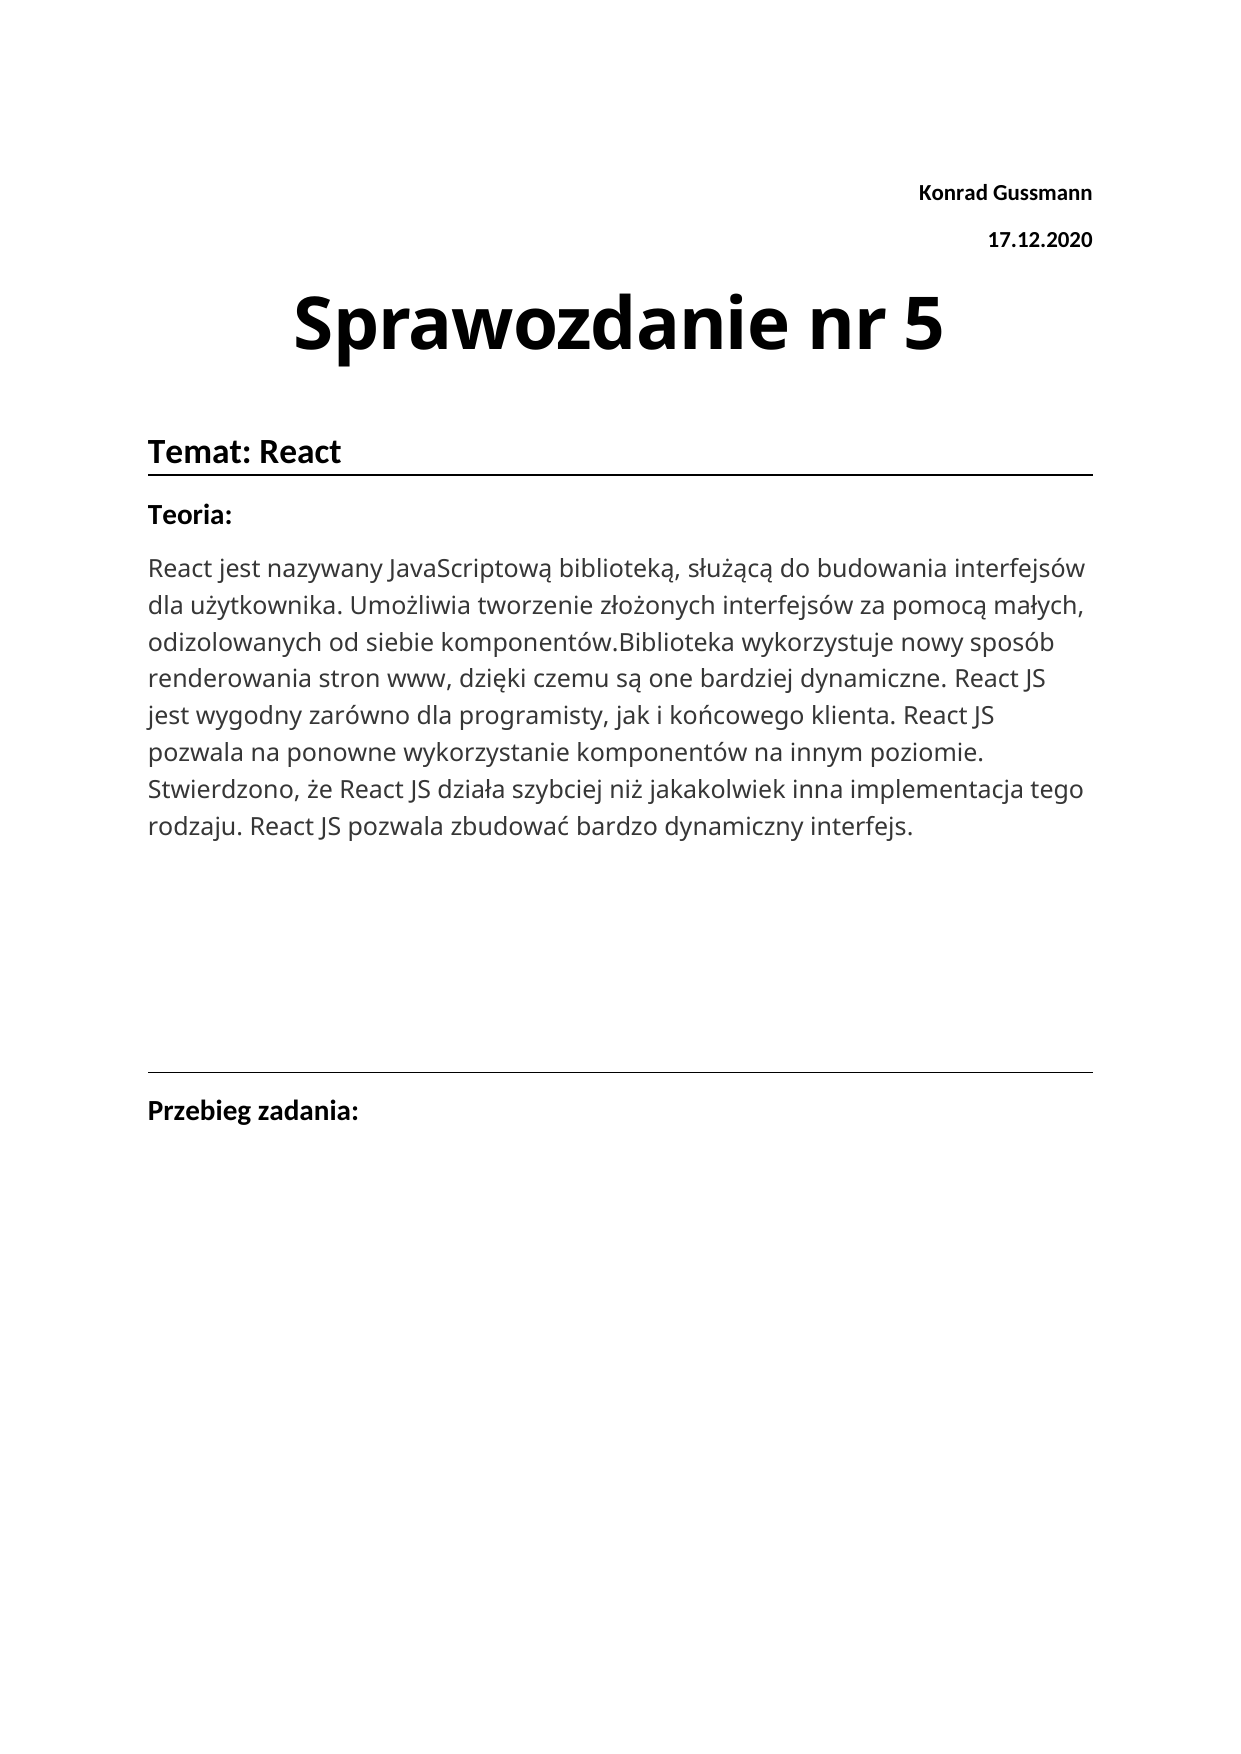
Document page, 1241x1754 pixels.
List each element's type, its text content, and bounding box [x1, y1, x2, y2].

title Sprawozdanie nr 5 [148, 272, 1093, 371]
text 17.12.2020 [148, 225, 1093, 253]
text React jest nazywany JavaScriptową biblioteką, służącą do budowania interfejsów dla użytkownika. Umożliwia tworzenie złożonych interfejsów za pomocą małych, odizolowanych od siebie komponentów.Biblioteka wykorzystuje nowy sposób renderowania stron www, dzięki czemu są one bardziej dynamiczne. React JS jest wygodny zarówno dla programisty, jak i końcowego klienta. React JS pozwala na ponowne wykorzystanie komponentów na innym poziomie. Stwierdzono, że React JS działa szybciej niż jakakolwiek inna implementacja tego rodzaju. React JS pozwala zbudować bardzo dynamiczny interfejs. [148, 551, 1093, 842]
text Przebieg zadania: [148, 1092, 1093, 1128]
text Temat: React [148, 429, 1093, 474]
text Konrad Gussmann [148, 148, 1093, 206]
text Teoria: [148, 496, 1093, 531]
